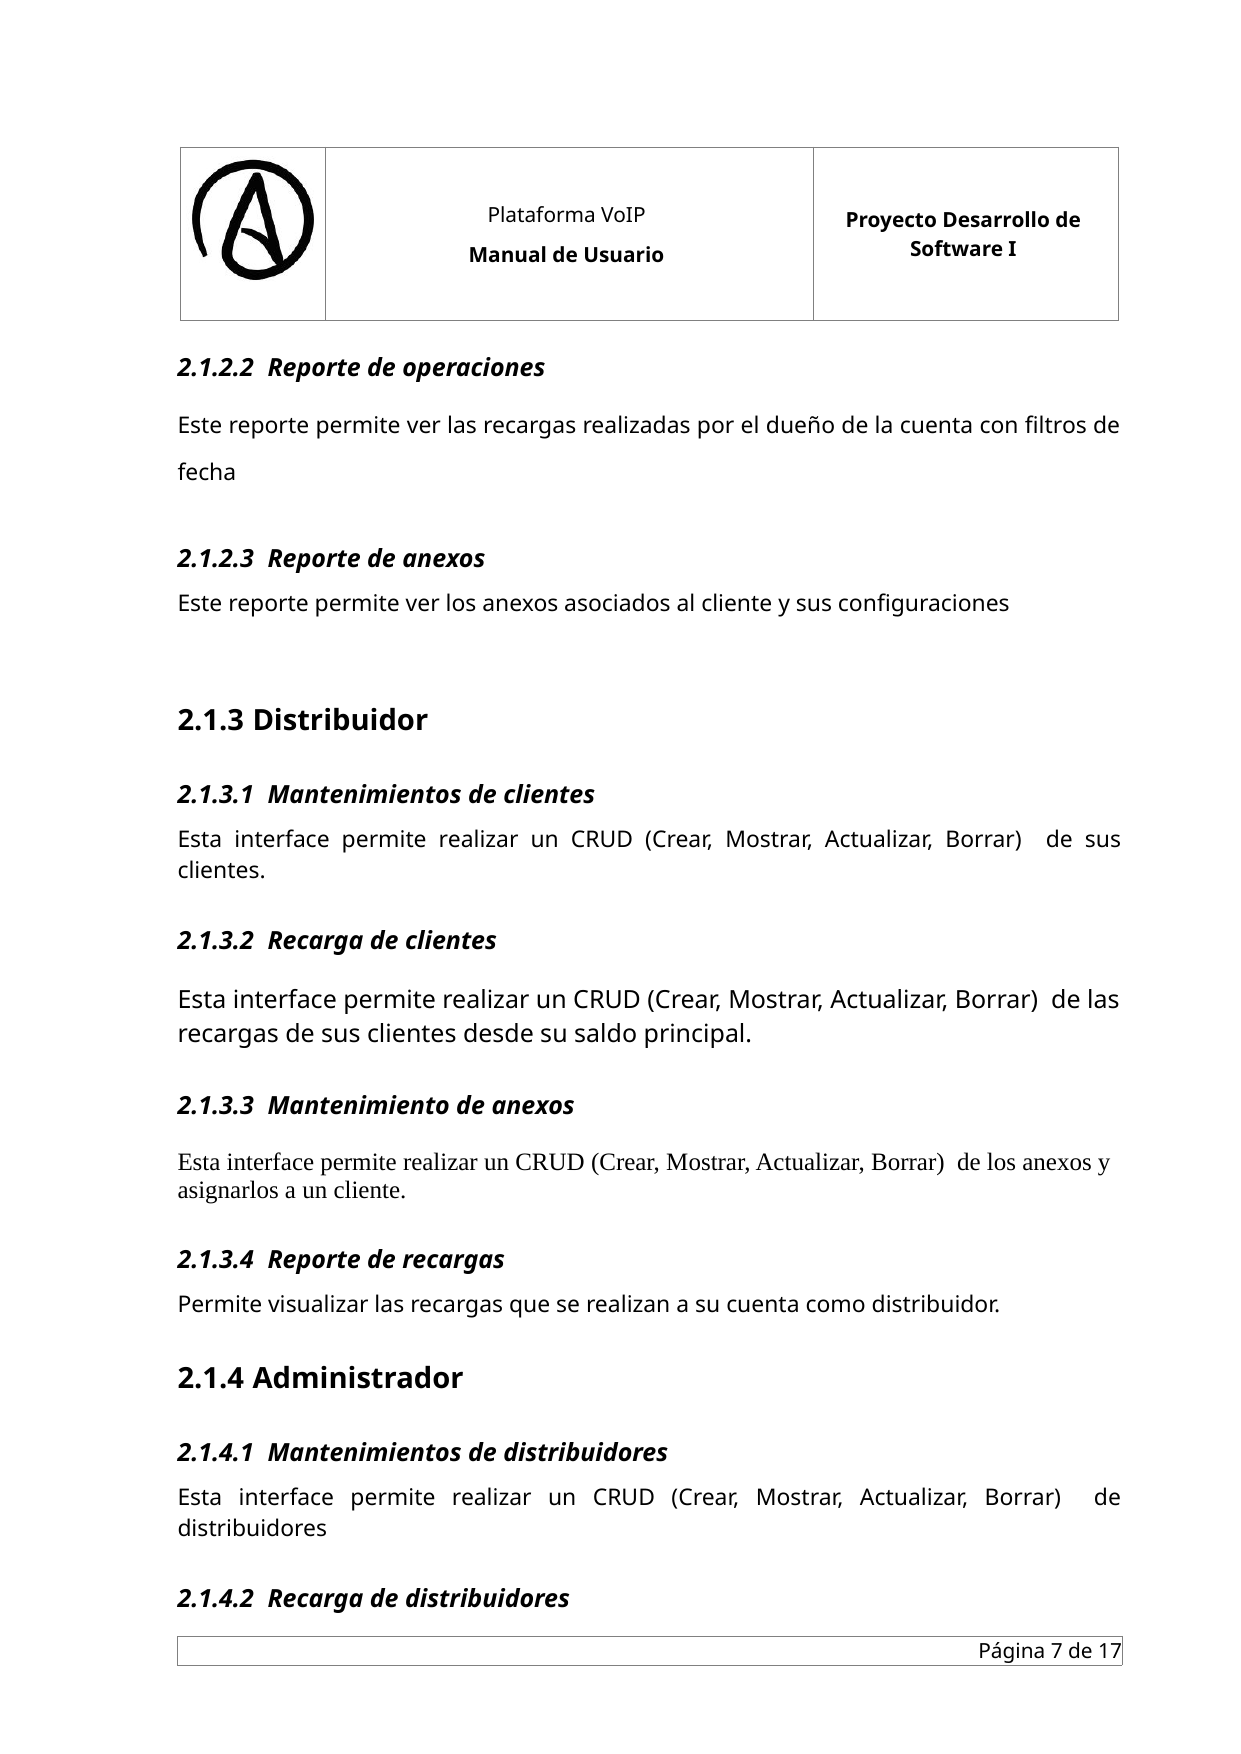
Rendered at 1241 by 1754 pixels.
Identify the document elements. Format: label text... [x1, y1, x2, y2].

subtitle Distribuidor [177, 699, 1122, 739]
subtitle Mantenimientos de clientes [177, 776, 1122, 811]
subtitle Reporte de recargas [177, 1242, 1122, 1276]
text Esta interface permite realizar un CRUD (Crear, Mostrar, Actualizar, Borrar) de distribuidores [177, 1481, 1122, 1543]
text Permite visualizar las recargas que se realizan a su cuenta como distribuidor. [177, 1288, 1122, 1319]
subtitle Mantenimientos de distribuidores [177, 1434, 1122, 1468]
subtitle Mantenimiento de anexos [177, 1088, 1122, 1122]
text Esta interface permite realizar un CRUD (Crear, Mostrar, Actualizar, Borrar) de sus clientes. [177, 823, 1122, 886]
text Esta interface permite realizar un CRUD (Crear, Mostrar, Actualizar, Borrar) de las recargas de sus clientes desde su saldo principal. [177, 982, 1122, 1050]
subtitle Reporte de anexos [177, 540, 1122, 574]
text Este reporte permite ver las recargas realizadas por el dueño de la cuenta con filtros de fecha [177, 409, 1122, 487]
subtitle Administrador [177, 1357, 1122, 1397]
text Esta interface permite realizar un CRUD (Crear, Mostrar, Actualizar, Borrar) de los anexos y asignarlos a un cliente. [177, 1147, 1122, 1204]
subtitle Reporte de operaciones [177, 350, 1122, 384]
subtitle Recarga de distribuidores [177, 1581, 1122, 1615]
text Este reporte permite ver los anexos asociados al cliente y sus configuraciones [177, 587, 1122, 618]
subtitle Recarga de clientes [177, 923, 1122, 957]
